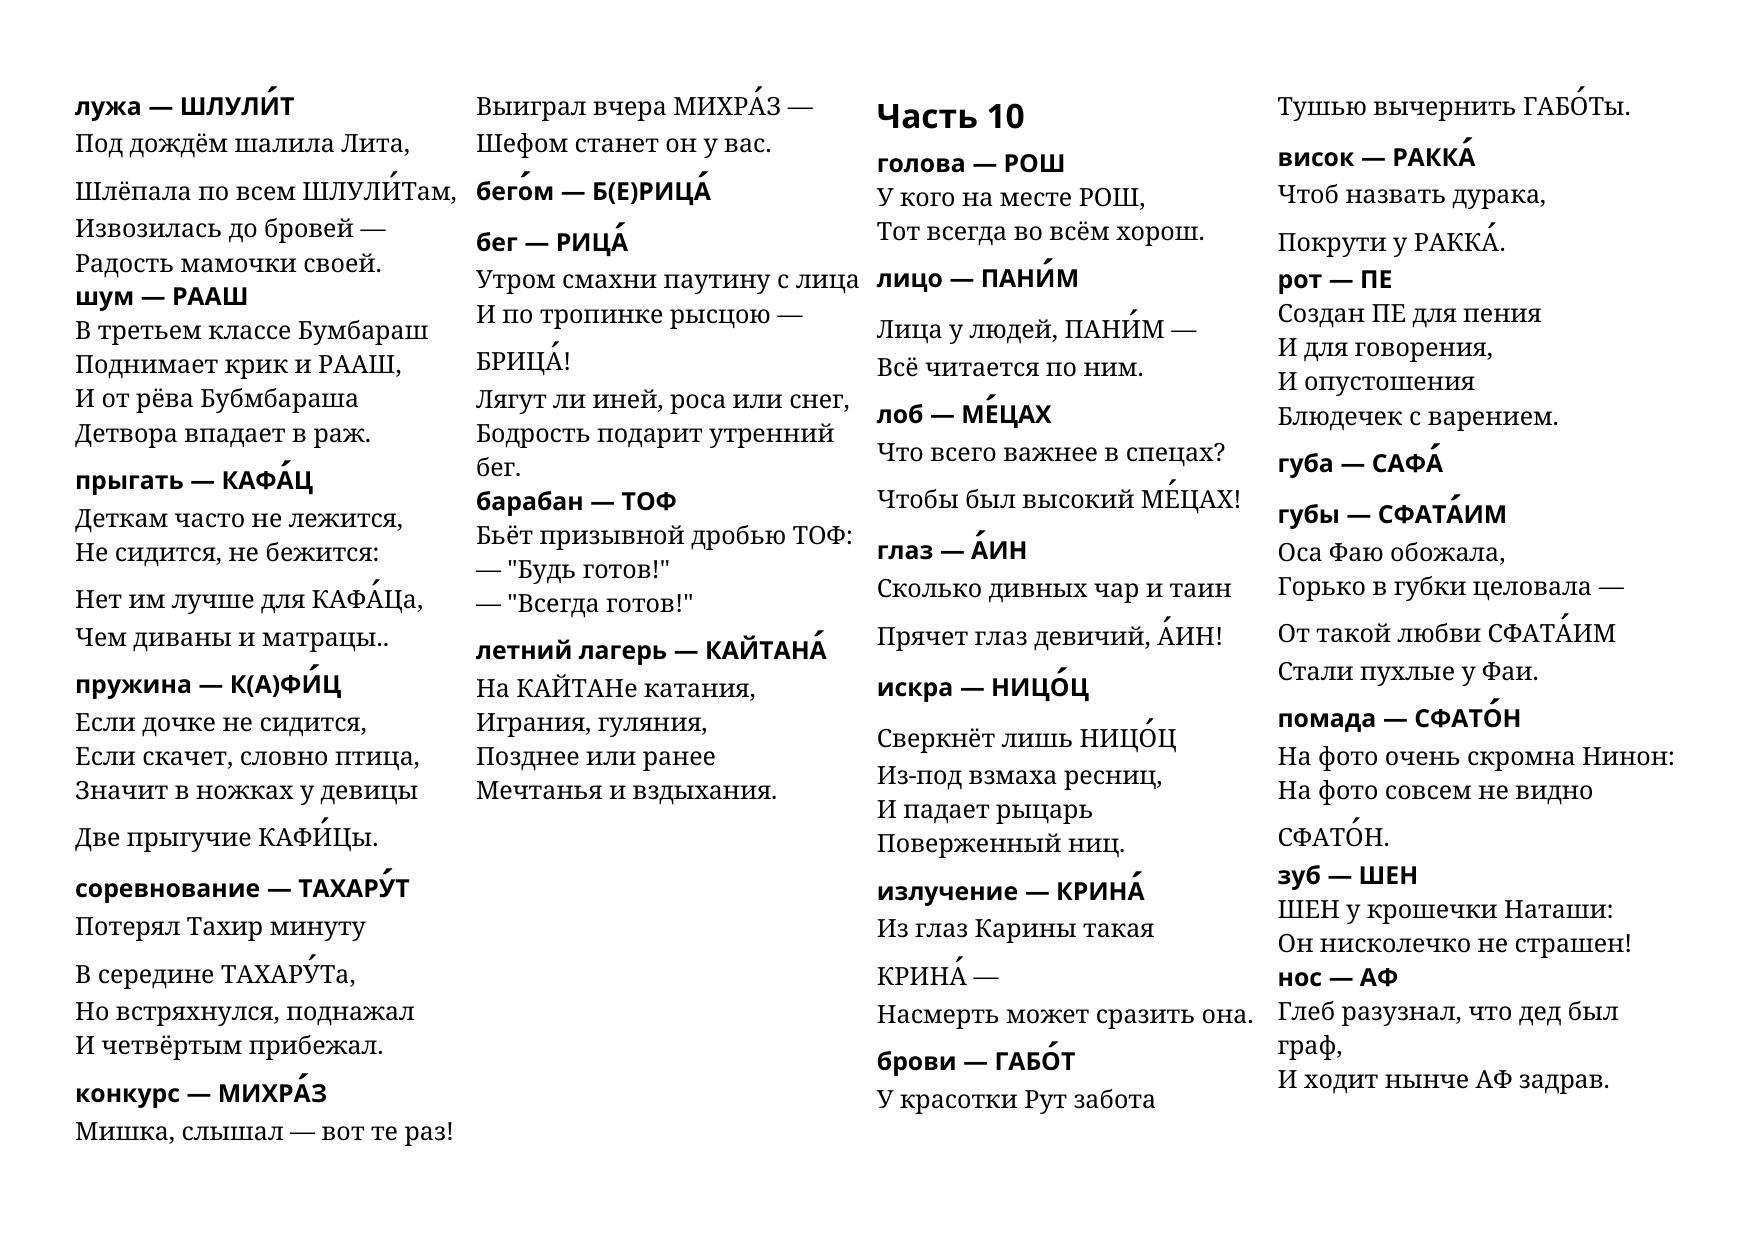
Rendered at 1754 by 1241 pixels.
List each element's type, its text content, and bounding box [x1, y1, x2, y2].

subtitle брови — ГАБО́Т [877, 1030, 1277, 1081]
text Если дочке не сидится, [75, 704, 476, 739]
text И четвёртым прибежал. [75, 1028, 476, 1062]
subtitle губы — СФАТА́ИМ [1277, 483, 1678, 534]
text — "Будь готов!" [476, 551, 877, 585]
text Глеб разузнал, что дед был граф, [1277, 993, 1678, 1061]
text Всё читается по ним. [877, 349, 1277, 383]
text Выиграл вчера МИХРА́З — [476, 75, 877, 126]
text Чтобы был высокий МЕ́ЦАХ! [877, 469, 1277, 520]
text Нет им лучше для КАФА́Ца, [75, 568, 476, 619]
text У кого на месте РОШ, [877, 179, 1277, 213]
text У красотки Рут забота [877, 1081, 1277, 1115]
subtitle нос — АФ [1277, 959, 1678, 993]
text Деткам часто не лежится, [75, 500, 476, 534]
text Если скачет, словно птица, [75, 739, 476, 773]
text На КАЙТАНе катания, [476, 671, 877, 704]
text Две прыгучие КАФИ́Цы. [75, 807, 476, 858]
text Детвора впадает в раж. [75, 415, 476, 449]
subtitle бег — РИЦА́ [476, 211, 877, 262]
text На фото очень скромна Нинон: [1277, 738, 1678, 773]
text Бодрость подарит утренний бег. [476, 415, 877, 483]
text Позднее или ранее [476, 739, 877, 773]
text Извозилась до бровей — [75, 211, 476, 245]
text Играния, гуляния, [476, 704, 877, 739]
subtitle соревнование — ТАХАРУ́Т [75, 858, 476, 909]
text Лица у людей, ПАНИ́М — [877, 298, 1277, 349]
text От такой любви СФАТА́ИМ [1277, 602, 1678, 653]
text Лягут ли иней, роса или снег, [476, 381, 877, 415]
text Значит в ножках у девицы [75, 773, 476, 807]
text Поднимает крик и РААШ, [75, 347, 476, 381]
text Горько в губки целовала — [1277, 568, 1678, 602]
text Чем диваны и матрацы.. [75, 619, 476, 653]
text И для говорения, [1277, 330, 1678, 364]
subtitle шум — РААШ [75, 279, 476, 313]
text И падает рыцарь [877, 792, 1277, 826]
text Тот всегда во всём хорош. [877, 213, 1277, 247]
subtitle губа — САФА́ [1277, 432, 1678, 483]
text И ходит нынче АФ задрав. [1277, 1061, 1678, 1096]
text Шефом станет он у вас. [476, 126, 877, 160]
subtitle излучение — КРИНА́ [877, 860, 1277, 911]
text Бьёт призывной дробью ТОФ: [476, 517, 877, 551]
text Но встряхнулся, поднажал [75, 994, 476, 1028]
text Прячет глаз девичий, А́ИН! [877, 605, 1277, 656]
subtitle лоб — МЕ́ЦАХ [877, 383, 1277, 434]
text Поверженный ниц. [877, 826, 1277, 860]
text Что всего важнее в спецах? [877, 434, 1277, 469]
subtitle искра — НИЦО́Ц [877, 656, 1277, 707]
text Шлёпала по всем ШЛУЛИ́Там, [75, 160, 476, 211]
text Оса Фаю обожала, [1277, 534, 1678, 568]
text Чтоб назвать дурака, [1277, 177, 1678, 211]
text В середине ТАХАРУ́Та, [75, 943, 476, 994]
text ШЕН у крошечки Наташи: [1277, 891, 1678, 926]
text Он нисколечко не страшен! [1277, 926, 1678, 959]
text Из глаз Карины такая КРИНА́ — [877, 911, 1277, 996]
subtitle конкурс — МИХРА́З [75, 1062, 476, 1113]
text Насмерть может сразить она. [877, 996, 1277, 1030]
text Утром смахни паутину с лица [476, 262, 877, 296]
text Радость мамочки своей. [75, 245, 476, 279]
text И опустошения [1277, 364, 1678, 398]
subtitle бего́м — Б(Е)РИЦА́ [476, 160, 877, 211]
subtitle висок — РАККА́ [1277, 126, 1678, 177]
text Мишка, слышал — вот те раз! [75, 1113, 476, 1147]
subtitle барабан — ТОФ [476, 483, 877, 517]
text Сверкнёт лишь НИЦО́Ц [877, 707, 1277, 758]
text Тушью вычернить ГАБО́Ты. [1277, 75, 1678, 126]
subtitle голова — РОШ [877, 146, 1277, 179]
subtitle прыгать — КАФА́Ц [75, 449, 476, 500]
text Стали пухлые у Фаи. [1277, 653, 1678, 687]
text Не сидится, не бежится: [75, 534, 476, 568]
text Покрути у РАККА́. [1277, 211, 1678, 262]
text — "Всегда готов!" [476, 585, 877, 619]
subtitle лицо — ПАНИ́М [877, 247, 1277, 298]
subtitle зуб — ШЕН [1277, 858, 1678, 891]
text И по тропинке рысцою — БРИЦА́! [476, 296, 877, 381]
subtitle пружина — К(А)ФИ́Ц [75, 653, 476, 704]
subtitle глаз — А́ИН [877, 520, 1277, 571]
text Создан ПЕ для пения [1277, 296, 1678, 330]
subtitle помада — СФАТО́Н [1277, 687, 1678, 738]
text Блюдечек с варением. [1277, 398, 1678, 432]
text В третьем классе Бумбараш [75, 313, 476, 347]
subtitle рот — ПЕ [1277, 262, 1678, 296]
text Сколько дивных чар и таин [877, 571, 1277, 605]
text Из-под взмаха ресниц, [877, 758, 1277, 792]
text Под дождём шалила Лита, [75, 126, 476, 160]
subtitle летний лагерь — КАЙТАНА́ [476, 619, 877, 671]
text Потерял Тахир минуту [75, 909, 476, 943]
subtitle лужа — ШЛУЛИ́Т [75, 75, 476, 126]
text Мечтанья и вздыхания. [476, 773, 877, 807]
text И от рёва Бубмбараша [75, 381, 476, 415]
text На фото совсем не видно СФАТО́Н. [1277, 773, 1678, 858]
